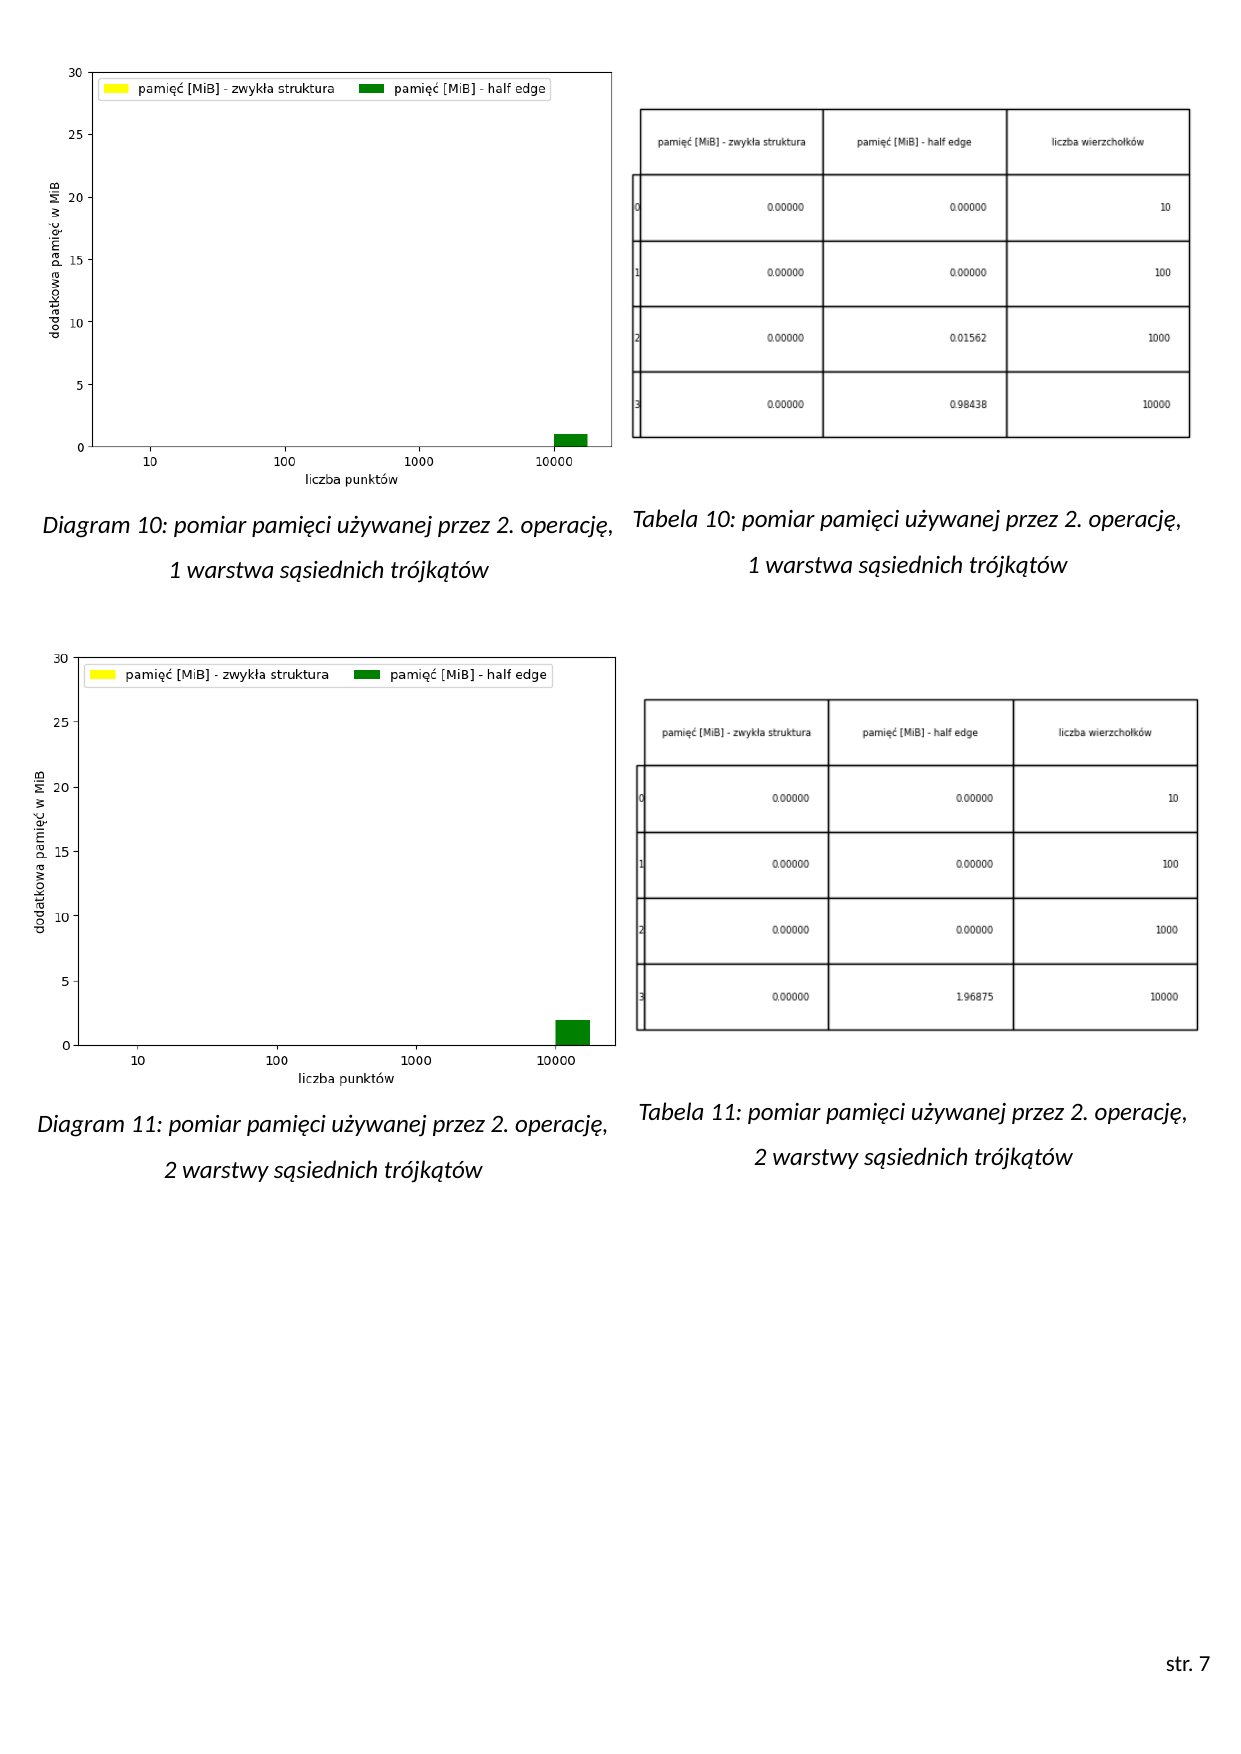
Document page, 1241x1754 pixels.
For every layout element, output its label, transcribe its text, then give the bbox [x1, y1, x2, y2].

text 1 warstwa sąsiednich trójkątów [618, 549, 1199, 579]
text Tabela 11: pomiar pamięci używanej przez 2. operację, [622, 1082, 1207, 1127]
text 2 warstwy sąsiednich trójkątów [26, 1154, 623, 1184]
text 1 warstwa sąsiednich trójkątów [41, 554, 618, 585]
text 2 warstwy sąsiednich trójkątów [622, 1142, 1207, 1172]
picture [25, 643, 1207, 1094]
text Diagram 11: pomiar pamięci używanej przez 2. operację, [26, 1094, 622, 1139]
text Diagram 10: pomiar pamięci używanej przez 2. operację, [41, 494, 618, 539]
picture [41, 58, 1199, 494]
text Tabela 10: pomiar pamięci używanej przez 2. operację, [618, 489, 1199, 534]
